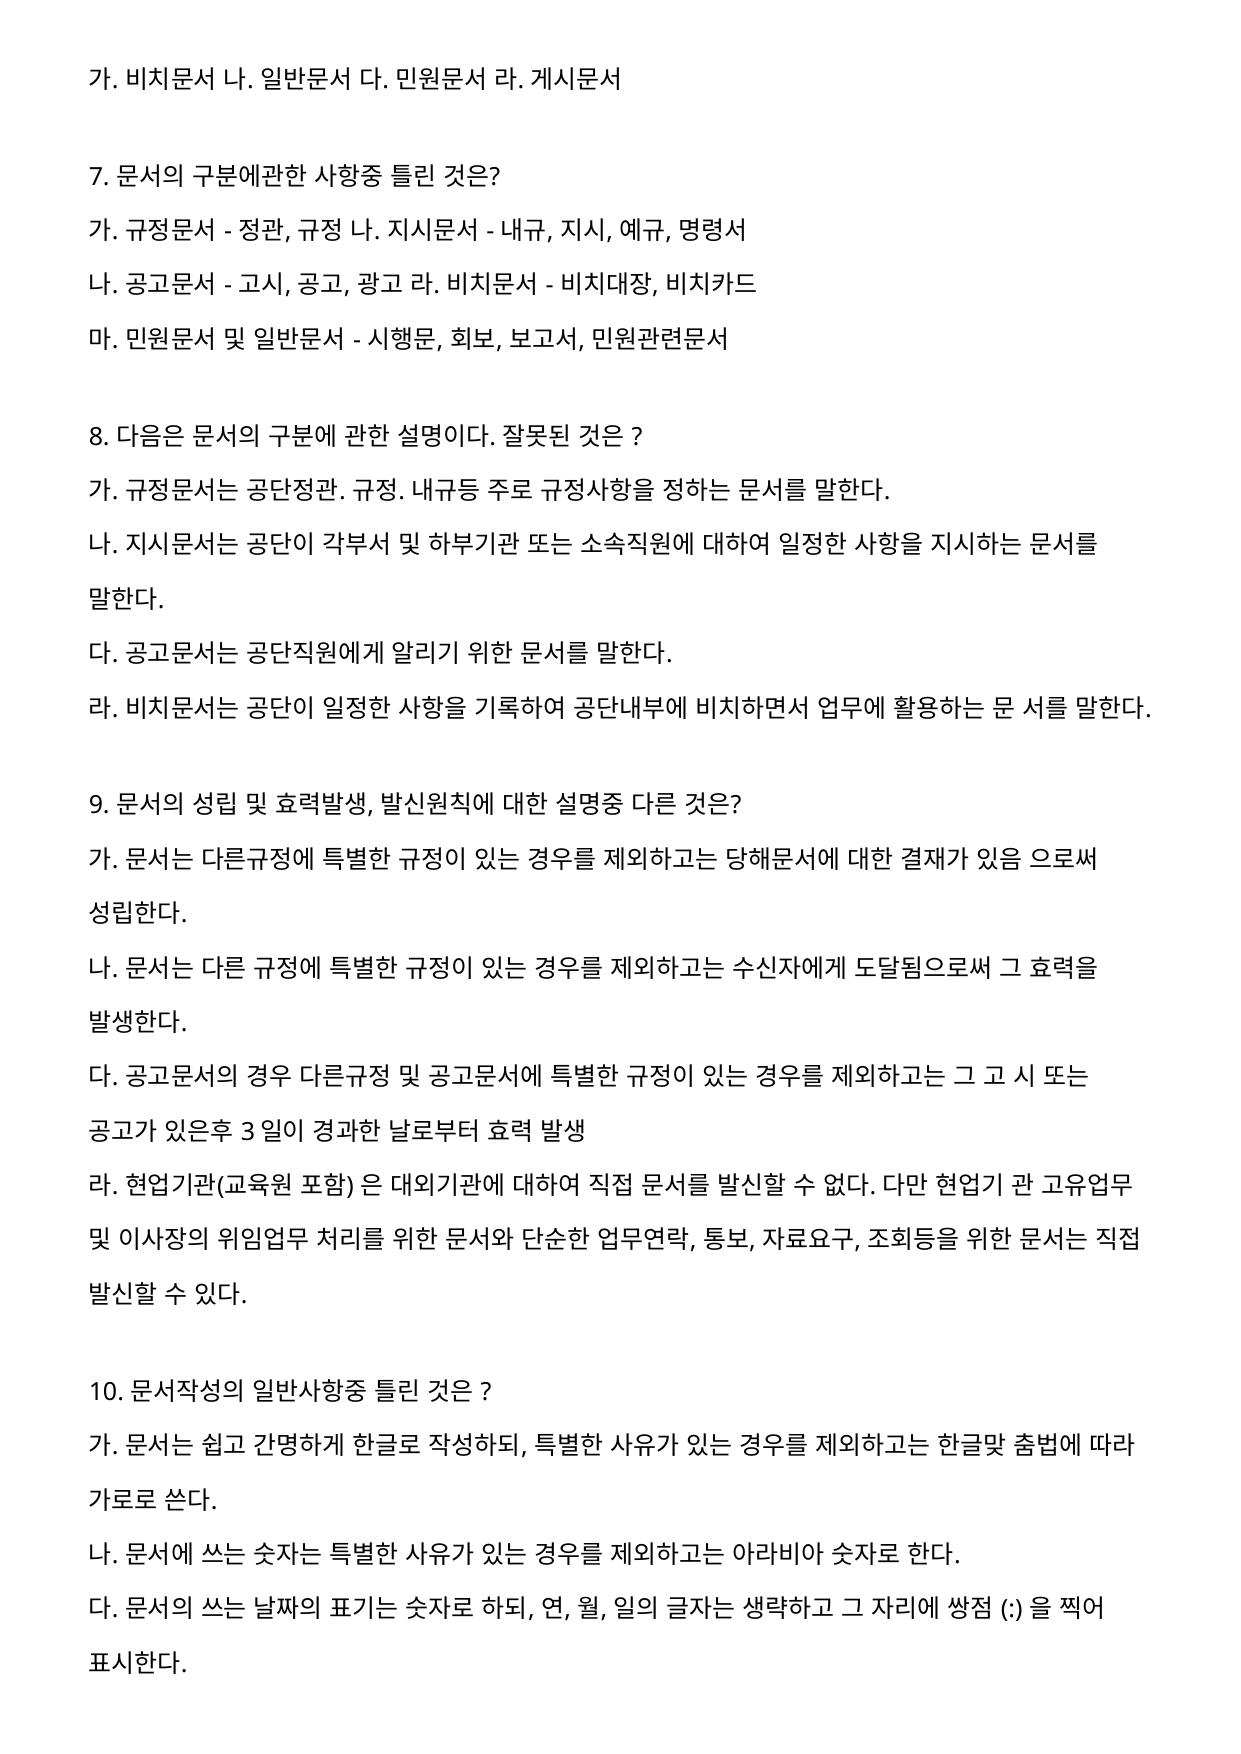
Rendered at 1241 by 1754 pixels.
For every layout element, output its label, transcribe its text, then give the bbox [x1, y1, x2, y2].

text 라. 현업기관(교육원 포함) 은 대외기관에 대하여 직접 문서를 발신할 수 없다. 다만 현업기 관 고유업무 및 이사장의 위임업무 처리를 위한 문서와 단순한 업무연락, 통보, 자료요구, 조회등을 위한 문서는 직접 발신할 수 있다. [88, 1166, 1152, 1311]
text 나. 지시문서는 공단이 각부서 및 하부기관 또는 소속직원에 대하여 일정한 사항을 지시하는 문서를 말한다. [88, 525, 1152, 616]
text 9. 문서의 성립 및 효력발생, 발신원칙에 대한 설명중 다른 것은? [88, 785, 1152, 821]
text 가. 문서는 다른규정에 특별한 규정이 있는 경우를 제외하고는 당해문서에 대한 결재가 있음 으로써 성립한다. [88, 839, 1152, 930]
text 가. 규정문서 - 정관, 규정 나. 지시문서 - 내규, 지시, 예규, 명령서 [88, 210, 1152, 247]
text 10. 문서작성의 일반사항중 틀린 것은 ? [88, 1371, 1152, 1408]
text 마. 민원문서 및 일반문서 - 시행문, 회보, 보고서, 민원관련문서 [88, 319, 1152, 355]
text 다. 공고문서는 공단직원에게 알리기 위한 문서를 말한다. [88, 634, 1152, 670]
text 가. 비치문서 나. 일반문서 다. 민원문서 라. 게시문서 [88, 59, 1152, 95]
text 8. 다음은 문서의 구분에 관한 설명이다. 잘못된 것은 ? [88, 416, 1152, 452]
text 나. 문서에 쓰는 숫자는 특별한 사유가 있는 경우를 제외하고는 아라비아 숫자로 한다. [88, 1534, 1152, 1571]
text 다. 문서의 쓰는 날짜의 표기는 숫자로 하되, 연, 월, 일의 글자는 생략하고 그 자리에 쌍점 (:) 을 찍어 표시한다. [88, 1589, 1152, 1679]
text 7. 문서의 구분에관한 사항중 틀린 것은? [88, 156, 1152, 192]
text 라. 비치문서는 공단이 일정한 사항을 기록하여 공단내부에 비치하면서 업무에 활용하는 문 서를 말한다. [88, 688, 1152, 724]
text 나. 공고문서 - 고시, 공고, 광고 라. 비치문서 - 비치대장, 비치카드 [88, 265, 1152, 301]
text 다. 공고문서의 경우 다른규정 및 공고문서에 특별한 규정이 있는 경우를 제외하고는 그 고 시 또는 공고가 있은후 3일이 경과한 날로부터 효력 발생 [88, 1057, 1152, 1147]
text 가. 규정문서는 공단정관. 규정. 내규등 주로 규정사항을 정하는 문서를 말한다. [88, 471, 1152, 507]
text 가. 문서는 쉽고 간명하게 한글로 작성하되, 특별한 사유가 있는 경우를 제외하고는 한글맞 춤법에 따라 가로로 쓴다. [88, 1426, 1152, 1516]
text 나. 문서는 다른 규정에 특별한 규정이 있는 경우를 제외하고는 수신자에게 도달됨으로써 그 효력을 발생한다. [88, 948, 1152, 1039]
